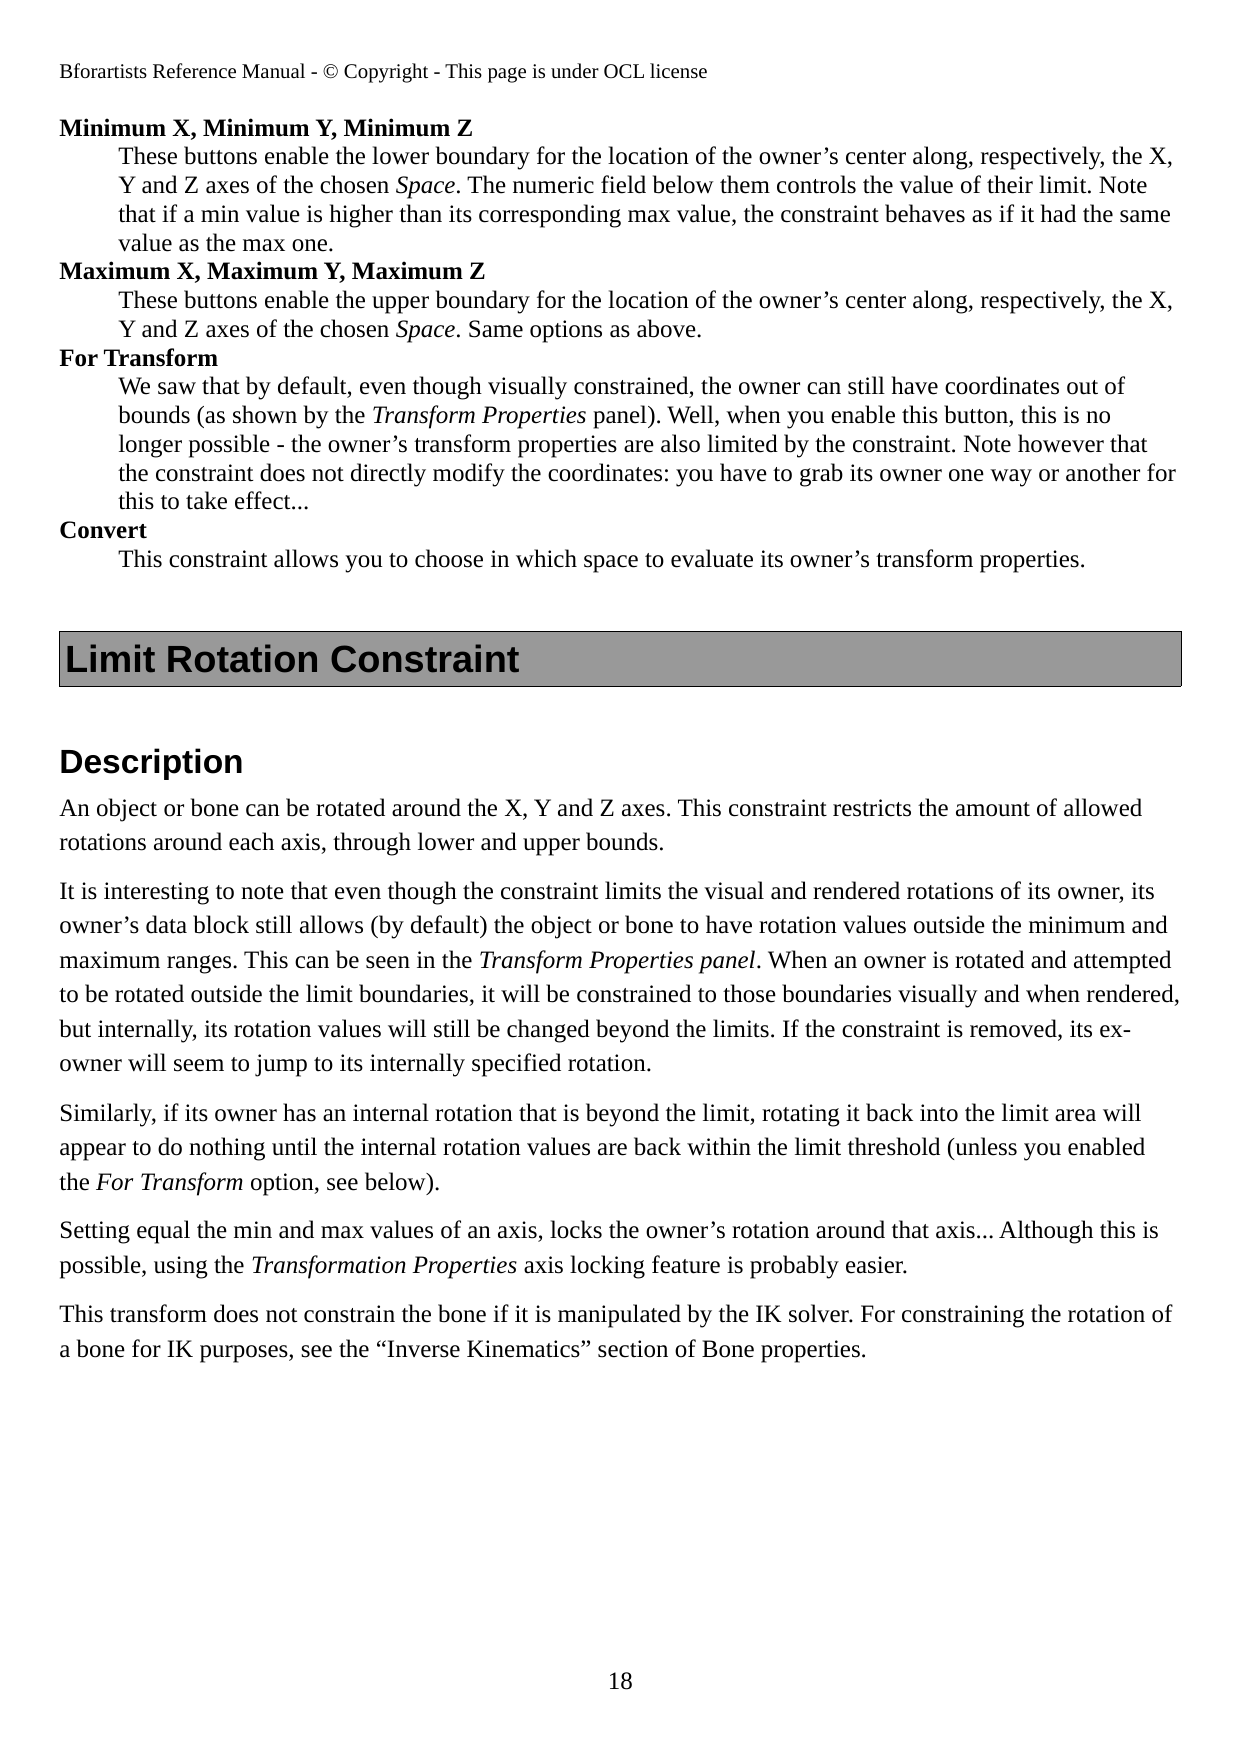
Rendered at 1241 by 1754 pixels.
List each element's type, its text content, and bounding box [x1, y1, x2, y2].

list We saw that by default, even though visually constrained, the owner can still have coordinates out of bounds (as shown by the Transform Properties panel). Well, when you enable this button, this is no longer possible - the owner’s transform properties are also limited by the constraint. Note however that the constraint does not directly modify the coordinates: you have to grab its owner one way or another for this to take effect... [118, 371, 1181, 515]
list These buttons enable the lower boundary for the location of the owner’s center along, respectively, the X, Y and Z axes of the chosen Space. The numeric field below them controls the value of their limit. Note that if a min value is higher than its corresponding max value, the constraint behaves as if it had the same value as the max one. [118, 141, 1181, 256]
text Setting equal the min and max values of an axis, locks the owner’s rotation around that axis... Although this is possible, using the Transformation Properties axis locking feature is probably easier. [59, 1216, 1181, 1279]
table_header Limit Rotation Constraint [60, 632, 1181, 686]
text It is interesting to note that even though the constraint limits the visual and rendered rotations of its owner, its owner’s data block still allows (by default) the object or bone to have rotation values outside the minimum and maximum ranges. This can be seen in the Transform Properties panel. When an owner is rotated and attempted to be rotated outside the limit boundaries, it will be constrained to those boundaries visually and when rendered, but internally, its rotation values will still be changed beyond the limits. If the constraint is removed, its ex-owner will seem to jump to its internally specified rotation. [59, 876, 1181, 1077]
text Similarly, if its owner has an internal rotation that is beyond the limit, rotating it back into the limit area will appear to do nothing until the internal rotation values are back within the limit threshold (unless you enabled the For Transform option, see below). [59, 1098, 1181, 1195]
subtitle Maximum X, Maximum Y, Maximum Z [59, 256, 1181, 285]
subtitle For Transform [59, 343, 1181, 371]
list These buttons enable the upper boundary for the location of the owner’s center along, respectively, the X, Y and Z axes of the chosen Space. Same options as above. [118, 285, 1181, 343]
text An object or bone can be rotated around the X, Y and Z axes. This constraint restricts the amount of allowed rotations around each axis, through lower and upper bounds. [59, 793, 1181, 856]
list This constraint allows you to choose in which space to evaluate its owner’s transform properties. [118, 544, 1181, 573]
text This transform does not constrain the bone if it is manipulated by the IK solver. For constraining the rotation of a bone for IK purposes, see the “Inverse Kinematics” section of Bone properties. [59, 1299, 1181, 1362]
subtitle Minimum X, Minimum Y, Minimum Z [59, 113, 1181, 141]
subtitle Description [59, 741, 1181, 780]
subtitle Convert [59, 515, 1181, 544]
